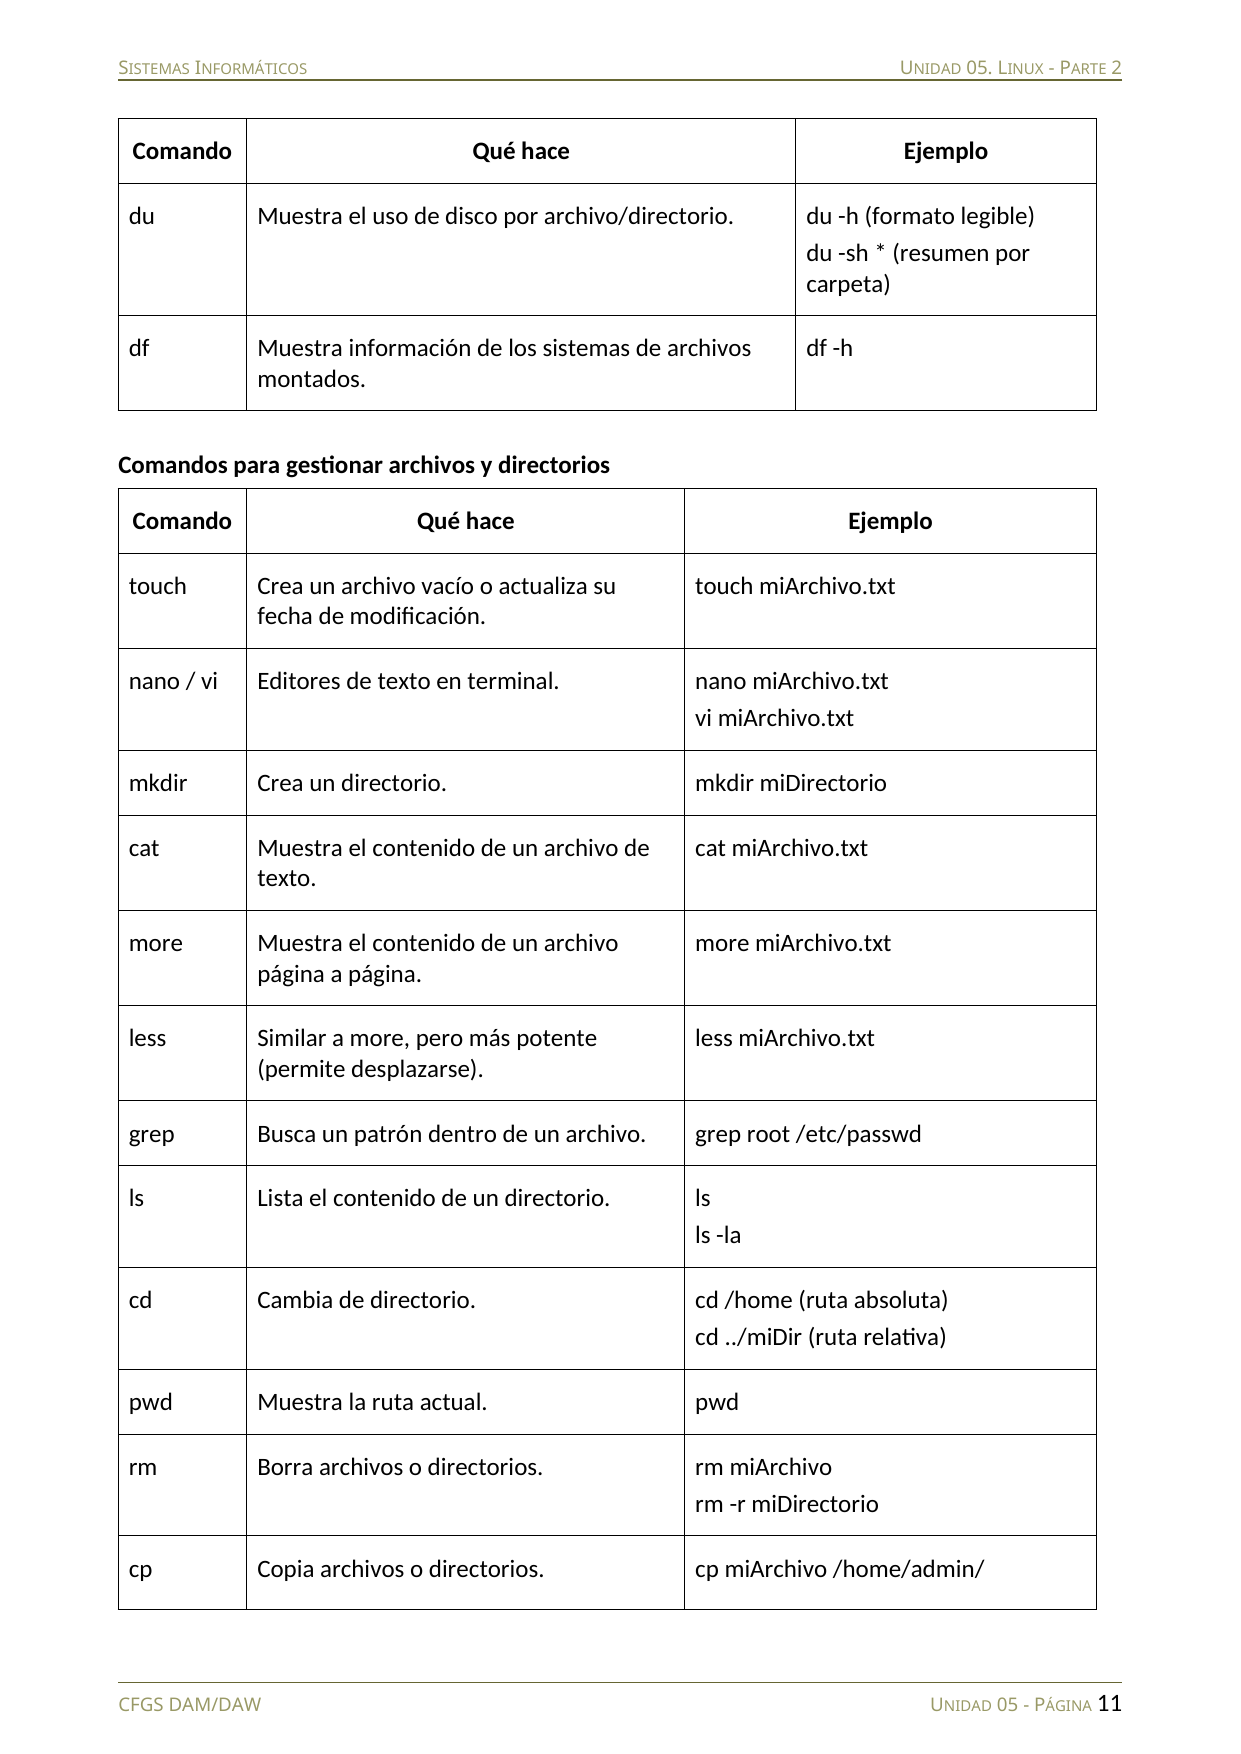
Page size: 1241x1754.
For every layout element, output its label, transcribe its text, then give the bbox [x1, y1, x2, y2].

table_cell cat [119, 816, 246, 910]
table_cell nano / vi [119, 649, 246, 750]
table_cell rm miArchivo rm -r miDirectorio [685, 1435, 1096, 1535]
table_header Ejemplo [796, 119, 1096, 183]
table_cell Editores de texto en terminal. [247, 649, 684, 750]
table_cell df [119, 316, 246, 410]
table_cell Muestra la ruta actual. [247, 1370, 684, 1433]
table_cell more [119, 911, 246, 1005]
table_cell grep root /etc/passwd [685, 1101, 1096, 1165]
table_cell mkdir [119, 751, 246, 814]
table_cell Muestra el contenido de un archivo de texto. [247, 816, 684, 910]
table_cell cp [119, 1536, 246, 1609]
table_cell Similar a more, pero más potente (permite desplazarse). [247, 1006, 684, 1100]
table_cell Muestra información de los sistemas de archivos montados. [247, 316, 795, 410]
table_cell du [119, 184, 246, 315]
table_cell pwd [685, 1370, 1096, 1433]
table_cell Cambia de directorio. [247, 1268, 684, 1369]
table_cell Crea un archivo vacío o actualiza su fecha de modificación. [247, 554, 684, 648]
table_cell less miArchivo.txt [685, 1006, 1096, 1100]
table_header Ejemplo [685, 489, 1096, 553]
table_header Comando [119, 489, 246, 553]
table_header Qué hace [247, 489, 684, 553]
text Comandos para gestionar archivos y directorios [118, 449, 1122, 479]
table_cell Borra archivos o directorios. [247, 1435, 684, 1535]
table_cell cat miArchivo.txt [685, 816, 1096, 910]
table_cell cd [119, 1268, 246, 1369]
table_cell more miArchivo.txt [685, 911, 1096, 1005]
table_cell du -h (formato legible) du -sh * (resumen por carpeta) [796, 184, 1096, 315]
table_cell grep [119, 1101, 246, 1165]
table_cell Muestra el contenido de un archivo página a página. [247, 911, 684, 1005]
table_cell Crea un directorio. [247, 751, 684, 814]
table_cell Muestra el uso de disco por archivo/directorio. [247, 184, 795, 315]
table_header Comando [119, 119, 246, 183]
table_cell cd /home (ruta absoluta) cd ../miDir (ruta relativa) [685, 1268, 1096, 1369]
table_cell rm [119, 1435, 246, 1535]
table_cell nano miArchivo.txt vi miArchivo.txt [685, 649, 1096, 750]
table_cell Busca un patrón dentro de un archivo. [247, 1101, 684, 1165]
table_cell Copia archivos o directorios. [247, 1536, 684, 1609]
table_cell pwd [119, 1370, 246, 1433]
table_cell ls ls -la [685, 1166, 1096, 1267]
table_cell touch miArchivo.txt [685, 554, 1096, 648]
table_cell df -h [796, 316, 1096, 410]
table_cell Lista el contenido de un directorio. [247, 1166, 684, 1267]
table_cell mkdir miDirectorio [685, 751, 1096, 814]
table_header Qué hace [247, 119, 795, 183]
table_cell touch [119, 554, 246, 648]
table_cell ls [119, 1166, 246, 1267]
table_cell cp miArchivo /home/admin/ [685, 1536, 1096, 1609]
table_cell less [119, 1006, 246, 1100]
